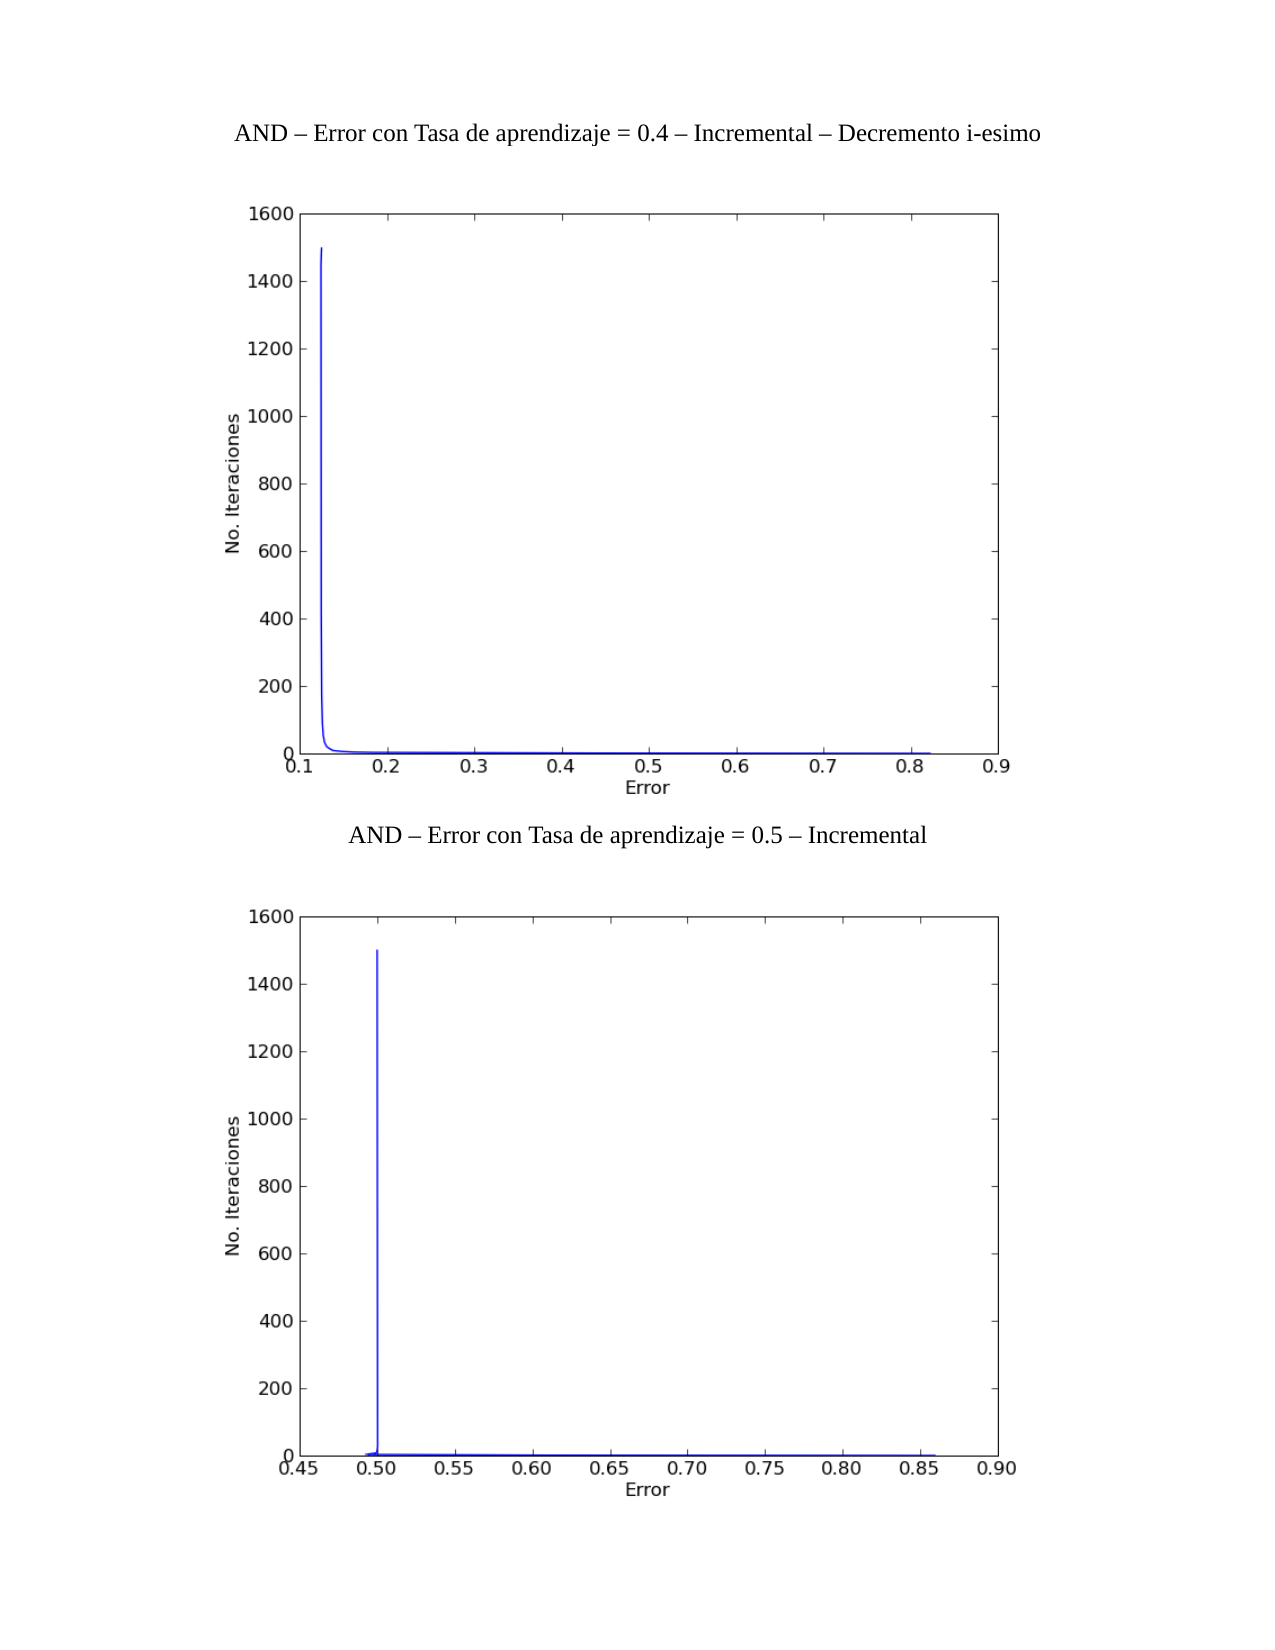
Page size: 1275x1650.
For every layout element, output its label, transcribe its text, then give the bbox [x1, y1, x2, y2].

text AND – Error con Tasa de aprendizaje = 0.5 – Incremental [118, 147, 1157, 849]
picture [187, 146, 1088, 821]
picture [187, 849, 1088, 1523]
text AND – Error con Tasa de aprendizaje = 0.4 – Incremental – Decremento i-esimo [118, 118, 1157, 147]
